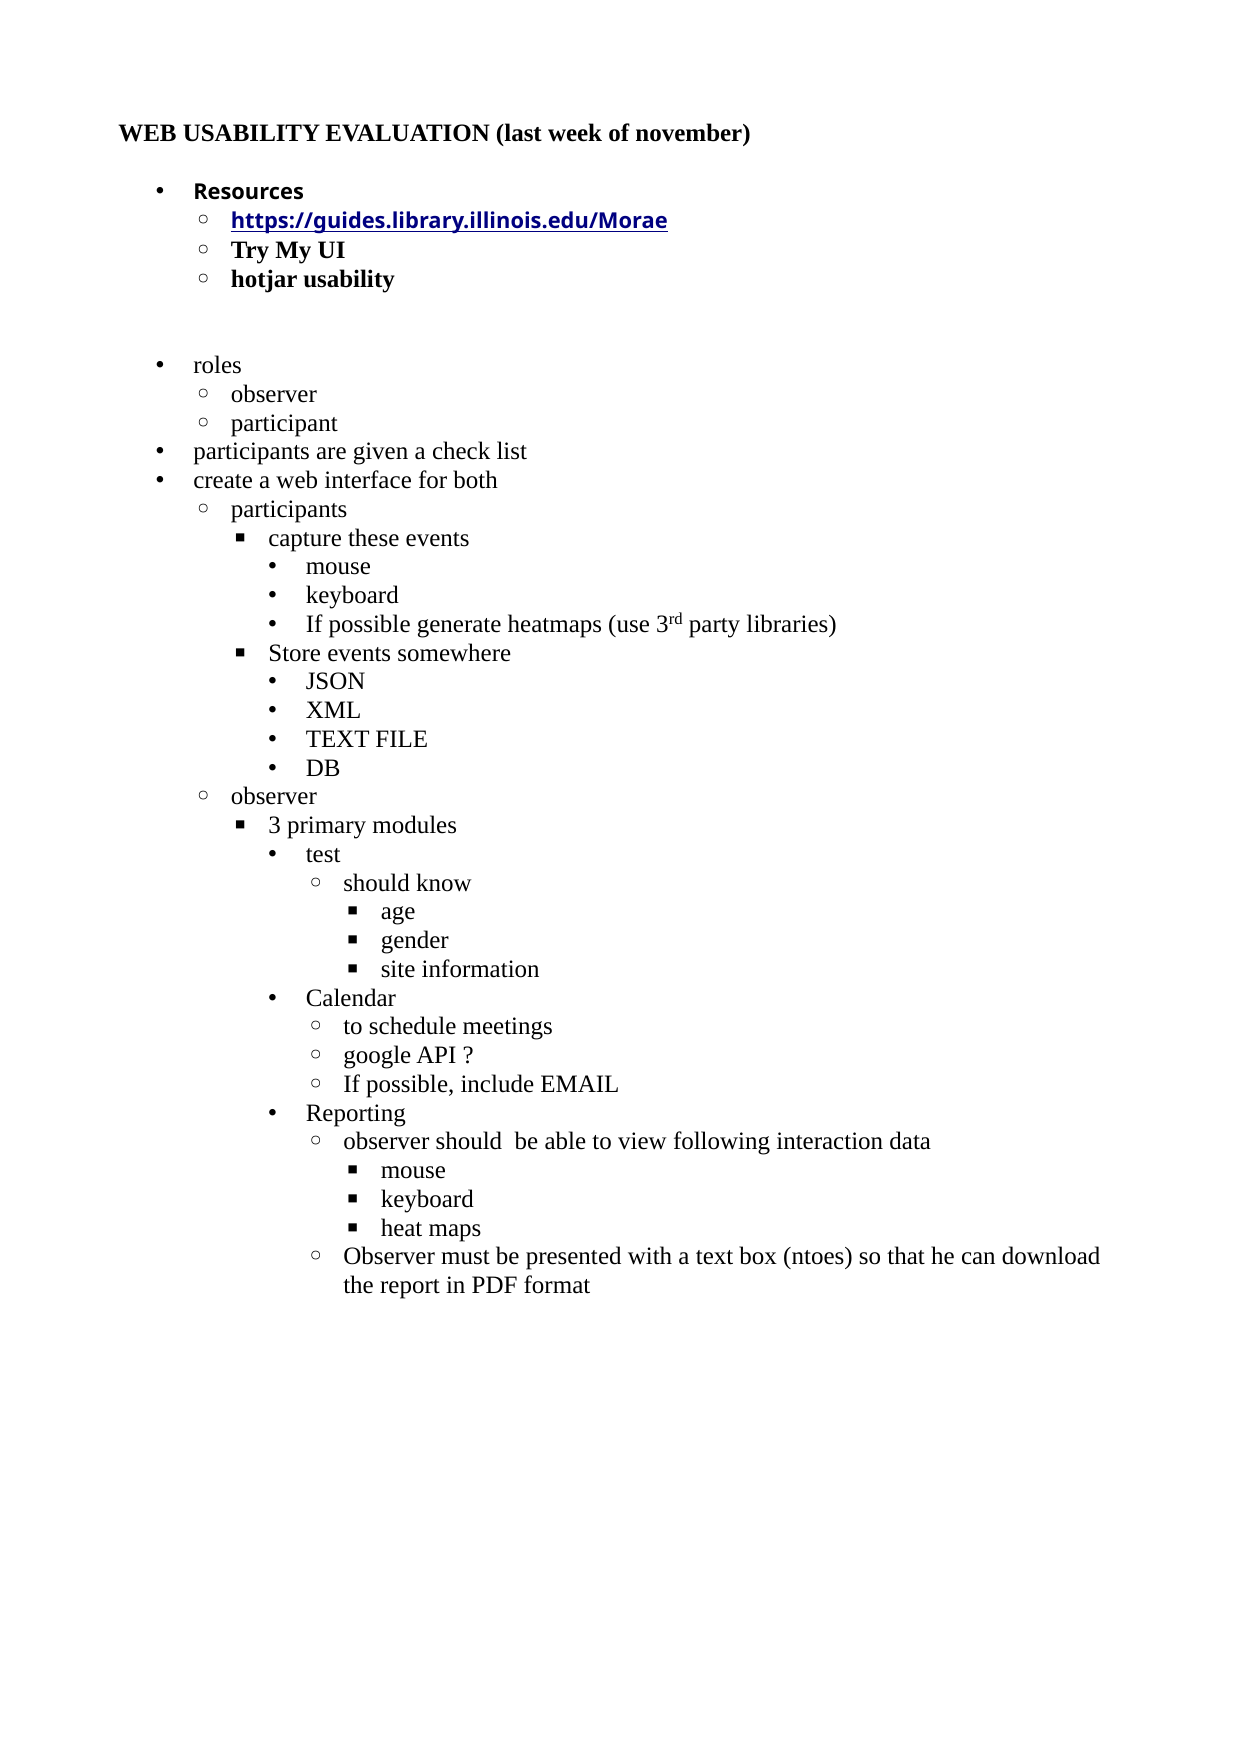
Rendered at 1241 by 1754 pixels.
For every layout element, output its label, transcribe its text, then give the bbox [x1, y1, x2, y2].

list site information [343, 954, 1122, 983]
list mouse [343, 1155, 1122, 1184]
list keyboard [268, 580, 1122, 609]
list https://guides.library.illinois.edu/Morae [193, 205, 1122, 235]
list to schedule meetings [306, 1011, 1122, 1040]
list participant [193, 408, 1122, 436]
list Try My UI [193, 235, 1122, 264]
list TEXT FILE [268, 724, 1122, 753]
list observer [193, 379, 1122, 408]
text WEB USABILITY EVALUATION (last week of november) [118, 118, 1122, 147]
list 3 primary modules [231, 810, 1122, 839]
list test [268, 839, 1122, 868]
list google API ? [306, 1040, 1122, 1069]
list observer [193, 781, 1122, 810]
list should know [306, 868, 1122, 896]
list roles [156, 350, 1122, 379]
list gender [343, 925, 1122, 954]
list Calendar [268, 983, 1122, 1011]
list Reporting [268, 1098, 1122, 1126]
list participants are given a check list [156, 436, 1122, 465]
list create a web interface for both [156, 465, 1122, 494]
list participants [193, 494, 1122, 523]
list age [343, 896, 1122, 925]
list DB [268, 753, 1122, 781]
list mouse [268, 551, 1122, 580]
list heat maps [343, 1213, 1122, 1241]
list If possible, include EMAIL [306, 1069, 1122, 1098]
list JSON [268, 666, 1122, 695]
list Observer must be presented with a text box (ntoes) so that he can download the report in PDF format [306, 1241, 1122, 1299]
list capture these events [231, 523, 1122, 551]
list XML [268, 695, 1122, 724]
list keyboard [343, 1184, 1122, 1213]
list observer should be able to view following interaction data [306, 1126, 1122, 1155]
list Resources [156, 176, 1122, 205]
list If possible generate heatmaps (use 3rd party libraries) [268, 609, 1122, 638]
list hotjar usability [193, 264, 1122, 293]
list Store events somewhere [231, 638, 1122, 666]
